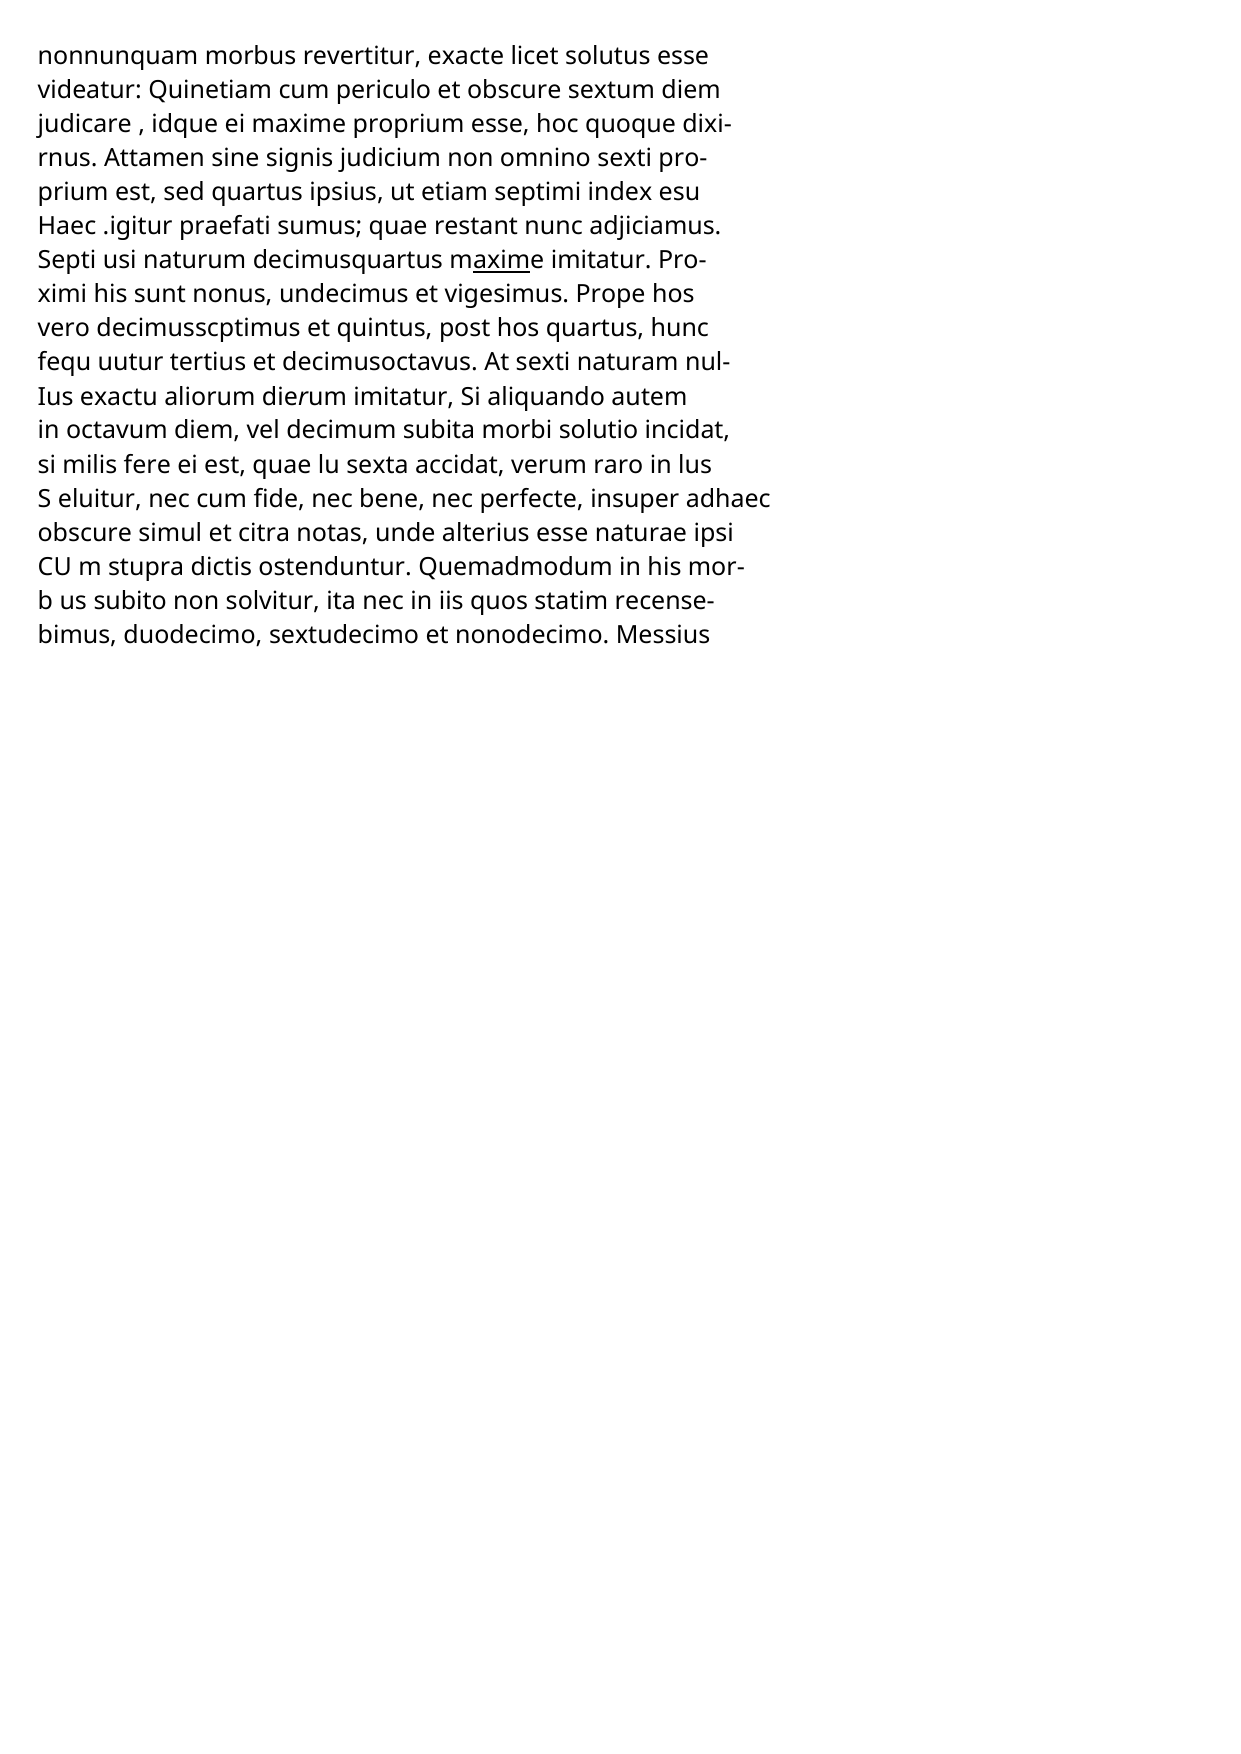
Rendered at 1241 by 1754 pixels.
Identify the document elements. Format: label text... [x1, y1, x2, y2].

text nonnunquam morbus revertitur, exacte licet solutus esse videatur: Quinetiam cum periculo et obscure sextum diem judicare , idque ei maxime proprium esse, hoc quoque dixi- rnus. Attamen sine signis judicium non omnino sexti pro- prium est, sed quartus ipsius, ut etiam septimi index esu Haec .igitur praefati sumus; quae restant nunc adjiciamus. Septi usi naturum decimusquartus maxime imitatur. Pro- ximi his sunt nonus, undecimus et vigesimus. Prope hos vero decimusscptimus et quintus, post hos quartus, hunc fequ uutur tertius et decimusoctavus. At sexti naturam nul- Ius exactu aliorum dierum imitatur, Si aliquando autem in octavum diem, vel decimum subita morbi solutio incidat, si milis fere ei est, quae lu sexta accidat, verum raro in lus S eluitur, nec cum fide, nec bene, nec perfecte, insuper adhaec obscure simul et citra notas, unde alterius esse naturae ipsi CU m stupra dictis ostenduntur. Quemadmodum in his mor- b us subito non solvitur, ita nec in iis quos statim recense- bimus, duodecimo, sextudecimo et nonodecimo. Messius [37, 37, 1203, 651]
